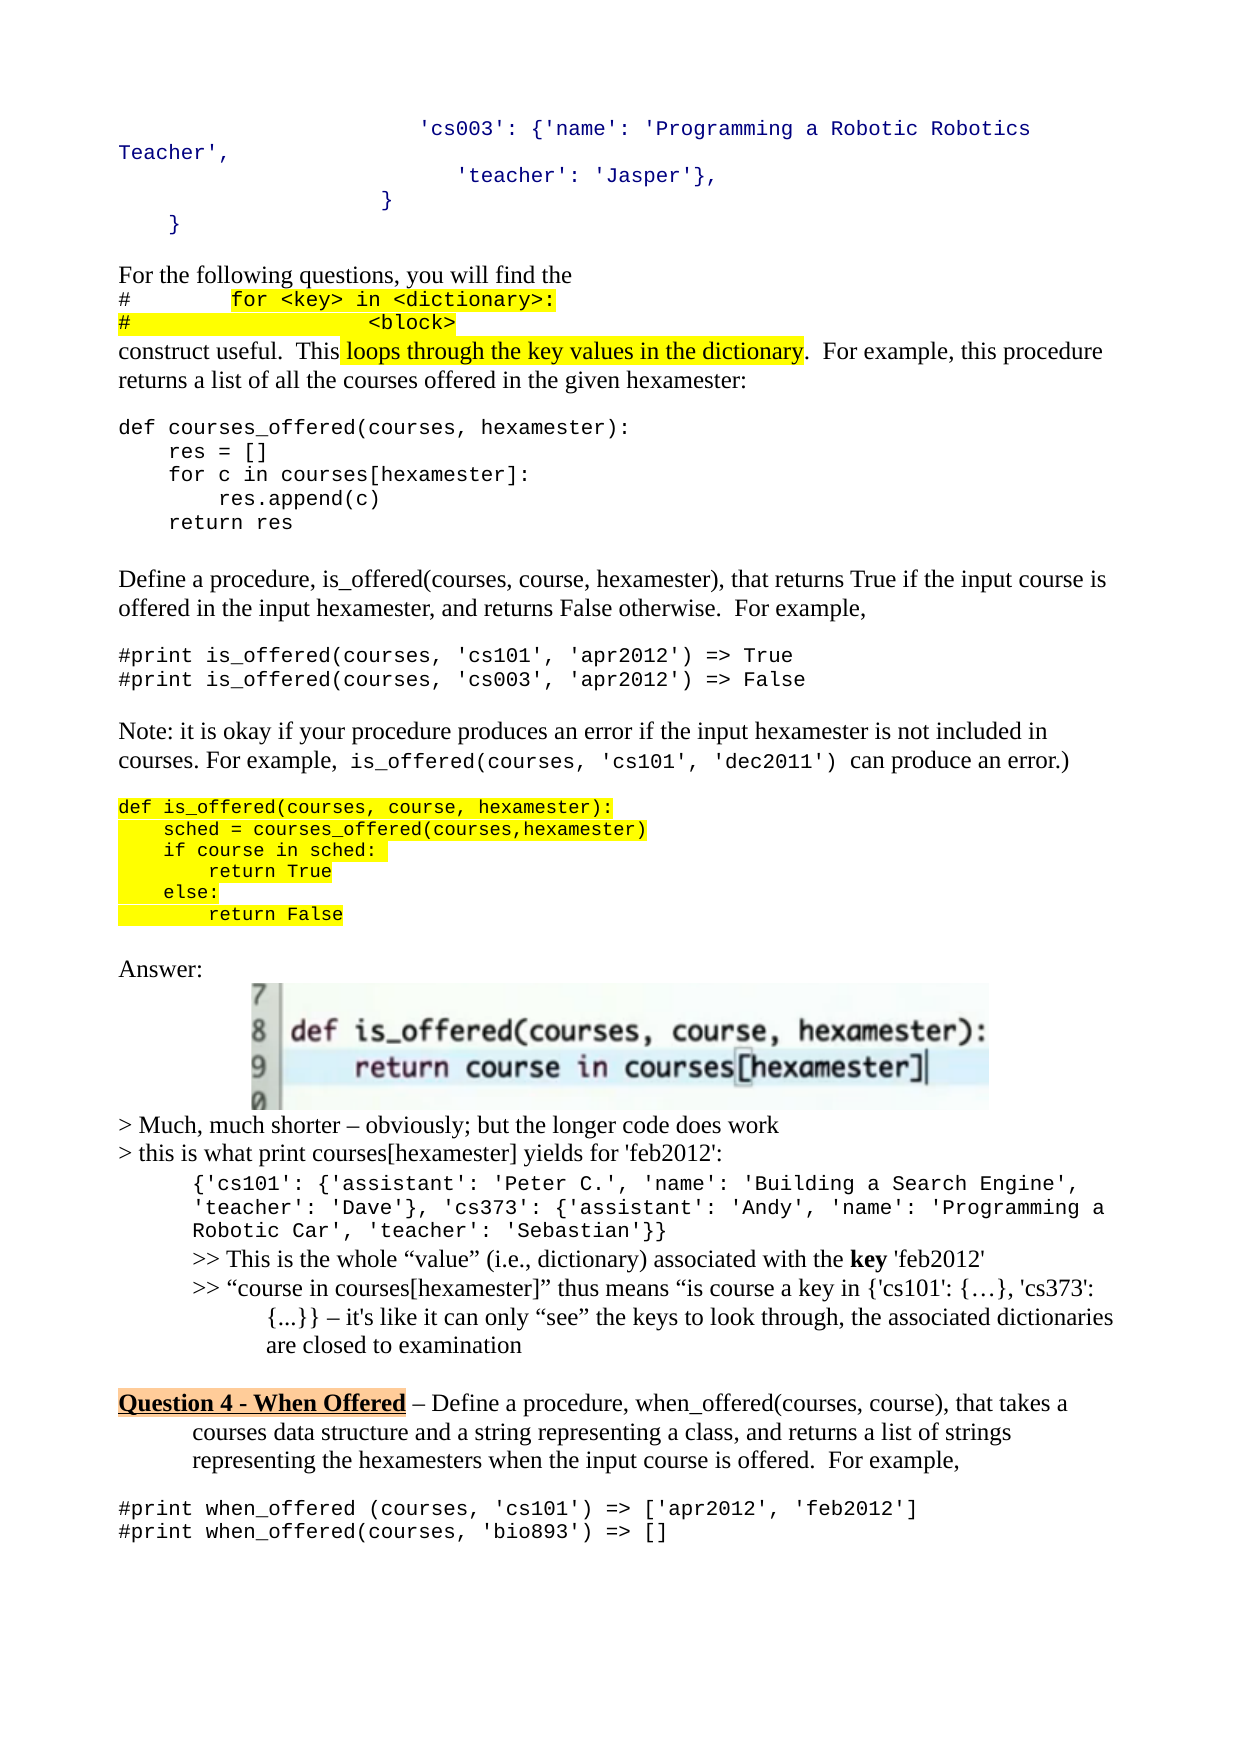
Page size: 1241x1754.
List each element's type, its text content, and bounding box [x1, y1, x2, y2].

text Answer: [118, 954, 1122, 983]
text >> This is the whole “value” (i.e., dictionary) associated with the key 'feb2012' [118, 1244, 1122, 1273]
text > Much, much shorter – obviously; but the longer code does work [118, 983, 1122, 1138]
text #print when_offered(courses, 'bio893') => [] [118, 1521, 1122, 1545]
text return True [118, 862, 1122, 883]
text return False [118, 904, 1122, 926]
text } [118, 189, 1122, 213]
text if course in sched: [118, 841, 1122, 862]
text } [118, 213, 1122, 236]
text construct useful. This loops through the key values in the dictionary. For example, this procedure returns a list of all the courses offered in the given hexamester: [118, 336, 1122, 393]
text for c in courses[hexamester]: [118, 464, 1122, 488]
text #print when_offered (courses, 'cs101') => ['apr2012', 'feb2012'] [118, 1498, 1122, 1521]
text 'cs003': {'name': 'Programming a Robotic Robotics Teacher', [118, 118, 1122, 165]
text return res [118, 512, 1122, 535]
text Define a procedure, is_offered(courses, course, hexamester), that returns True if the input course is offered in the input hexamester, and returns False otherwise. For example, [118, 564, 1122, 622]
text Note: it is okay if your procedure produces an error if the input hexamester is not included in courses. For example, is_offered(courses, 'cs101', 'dec2011') can produce an error.) [118, 716, 1122, 774]
text # <block> [118, 312, 1122, 336]
text res = [] [118, 441, 1122, 464]
text def is_offered(courses, course, hexamester): [118, 798, 1122, 819]
text For the following questions, you will find the [118, 260, 1122, 289]
text #print is_offered(courses, 'cs101', 'apr2012') => True [118, 645, 1122, 669]
text {'cs101': {'assistant': 'Peter C.', 'name': 'Building a Search Engine', 'teacher': 'Dave'}, 'cs373': {'assistant': 'Andy', 'name': 'Programming a Robotic Car', 'teacher': 'Sebastian'}} [118, 1167, 1122, 1244]
text else: [118, 883, 1122, 904]
text Question 4 - When Offered – Define a procedure, when_offered(courses, course), that takes a courses data structure and a string representing a class, and returns a list of strings representing the hexamesters when the input course is offered. For example, [118, 1388, 1122, 1474]
text >> “course in courses[hexamester]” thus means “is course a key in {'cs101': {…}, 'cs373': {...}} – it's like it can only “see” the keys to look through, the associated dictionaries are closed to examination [118, 1273, 1122, 1359]
text # for <key> in <dictionary>: [118, 289, 1122, 312]
text res.append(c) [118, 488, 1122, 512]
text > this is what print courses[hexamester] yields for 'feb2012': [118, 1138, 1122, 1167]
text def courses_offered(courses, hexamester): [118, 417, 1122, 441]
text #print is_offered(courses, 'cs003', 'apr2012') => False [118, 669, 1122, 693]
text sched = courses_offered(courses,hexamester) [118, 819, 1122, 841]
text 'teacher': 'Jasper'}, [118, 165, 1122, 189]
